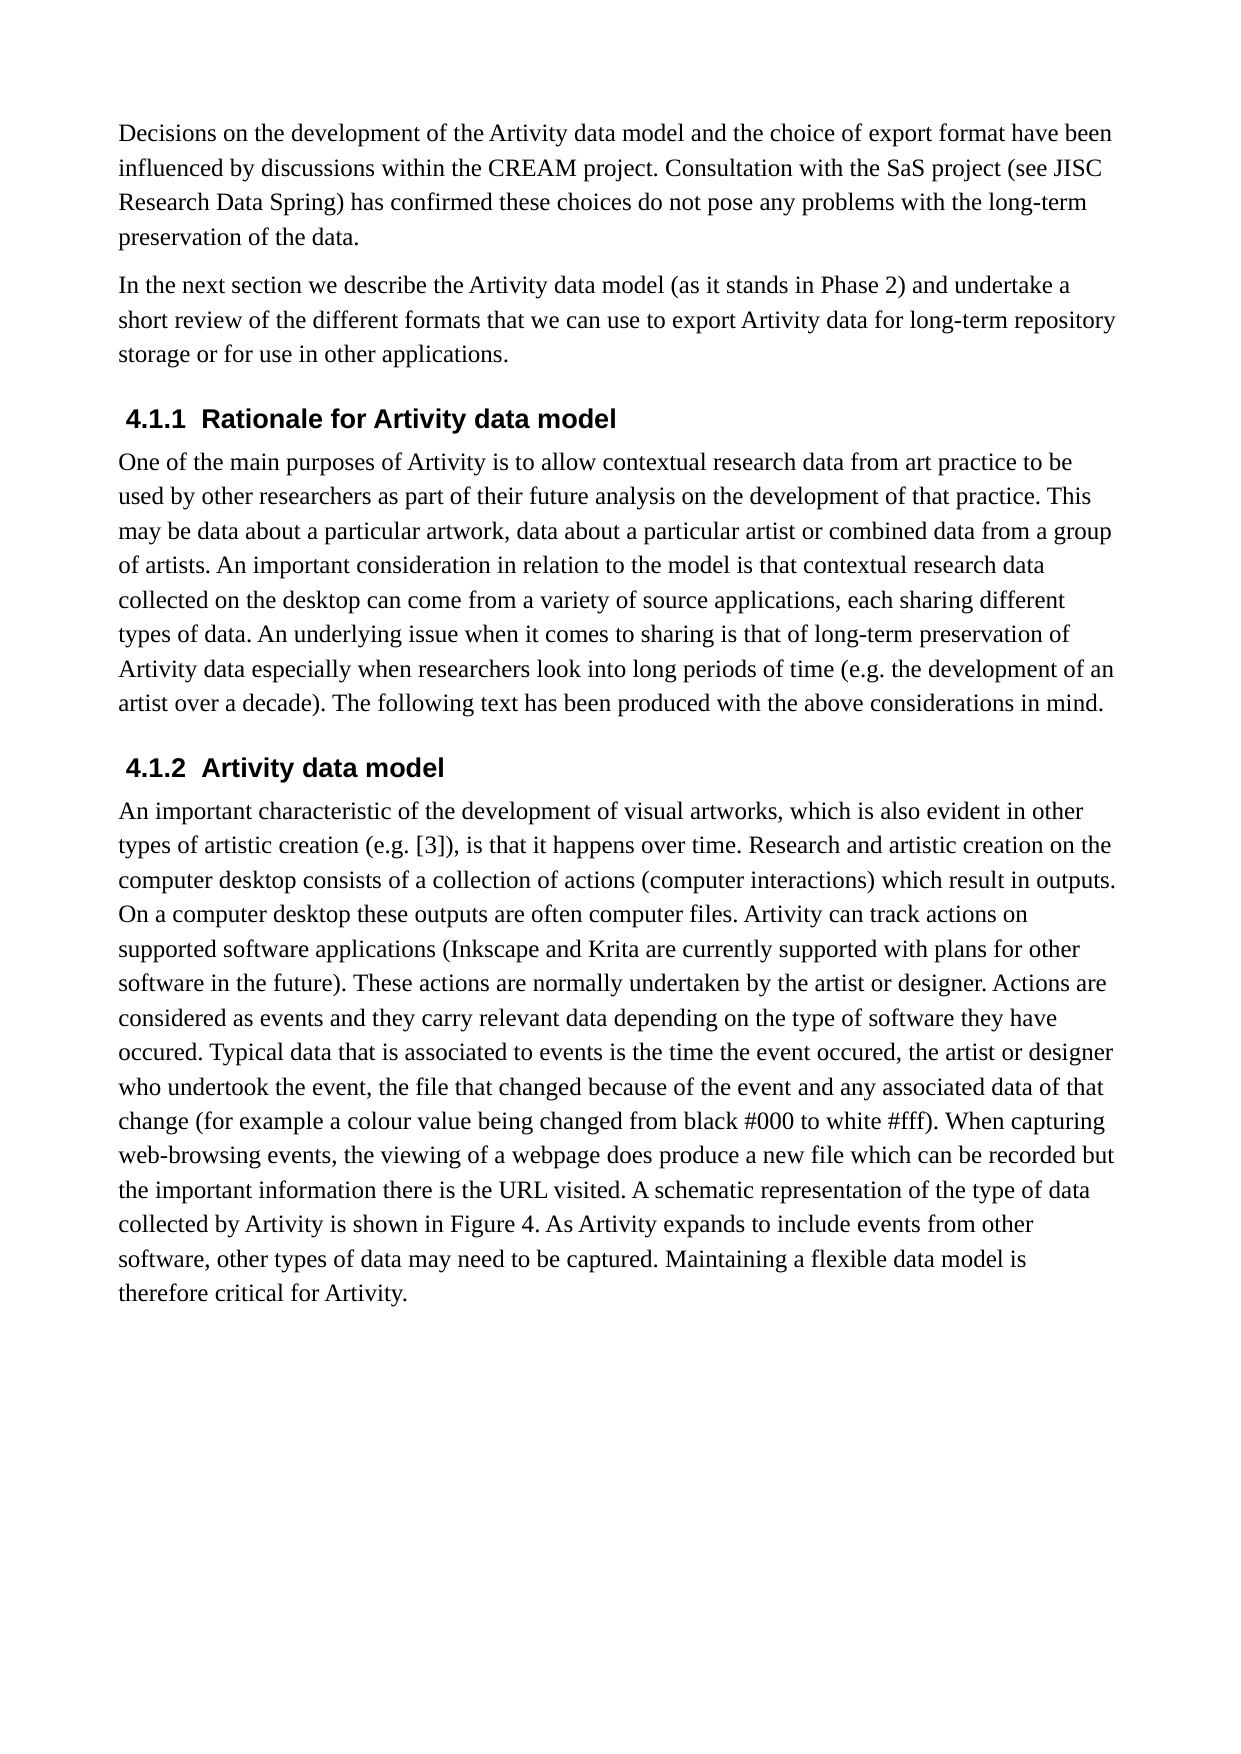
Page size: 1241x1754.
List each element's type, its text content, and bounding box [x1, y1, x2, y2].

text In the next section we describe the Artivity data model (as it stands in Phase 2) and undertake a short review of the different formats that we can use to export Artivity data for long-term repository storage or for use in other applications. [118, 271, 1122, 368]
text An important characteristic of the development of visual artworks, which is also evident in other types of artistic creation (e.g. [3]), is that it happens over time. Research and artistic creation on the computer desktop consists of a collection of actions (computer interactions) which result in outputs. On a computer desktop these outputs are often computer files. Artivity can track actions on supported software applications (Inkscape and Krita are currently supported with plans for other software in the future). These actions are normally undertaken by the artist or designer. Actions are considered as events and they carry relevant data depending on the type of software they have occured. Typical data that is associated to events is the time the event occured, the artist or designer who undertook the event, the file that changed because of the event and any associated data of that change (for example a colour value being changed from black #000 to white #fff). When capturing web-browsing events, the viewing of a webpage does produce a new file which can be recorded but the important information there is the URL visited. A schematic representation of the type of data collected by Artivity is shown in Figure 4. As Artivity expands to include events from other software, other types of data may need to be captured. Maintaining a flexible data model is therefore critical for Artivity. [118, 796, 1122, 1307]
text One of the main purposes of Artivity is to allow contextual research data from art practice to be used by other researchers as part of their future analysis on the development of that practice. This may be data about a particular artwork, data about a particular artist or combined data from a group of artists. An important consideration in relation to the model is that contextual research data collected on the desktop can come from a variety of source applications, each sharing different types of data. An underlying issue when it comes to sharing is that of long-term preservation of Artivity data especially when researchers look into long periods of time (e.g. the development of an artist over a decade). The following text has been produced with the above considerations in mind. [118, 447, 1122, 717]
text Decisions on the development of the Artivity data model and the choice of export format have been influenced by discussions within the CREAM project. Consultation with the SaS project (see JISC Research Data Spring) has confirmed these choices do not pose any problems with the long-term preservation of the data. [118, 118, 1122, 250]
subtitle Rationale for Artivity data model [118, 403, 1122, 434]
subtitle Artivity data model [118, 752, 1122, 783]
